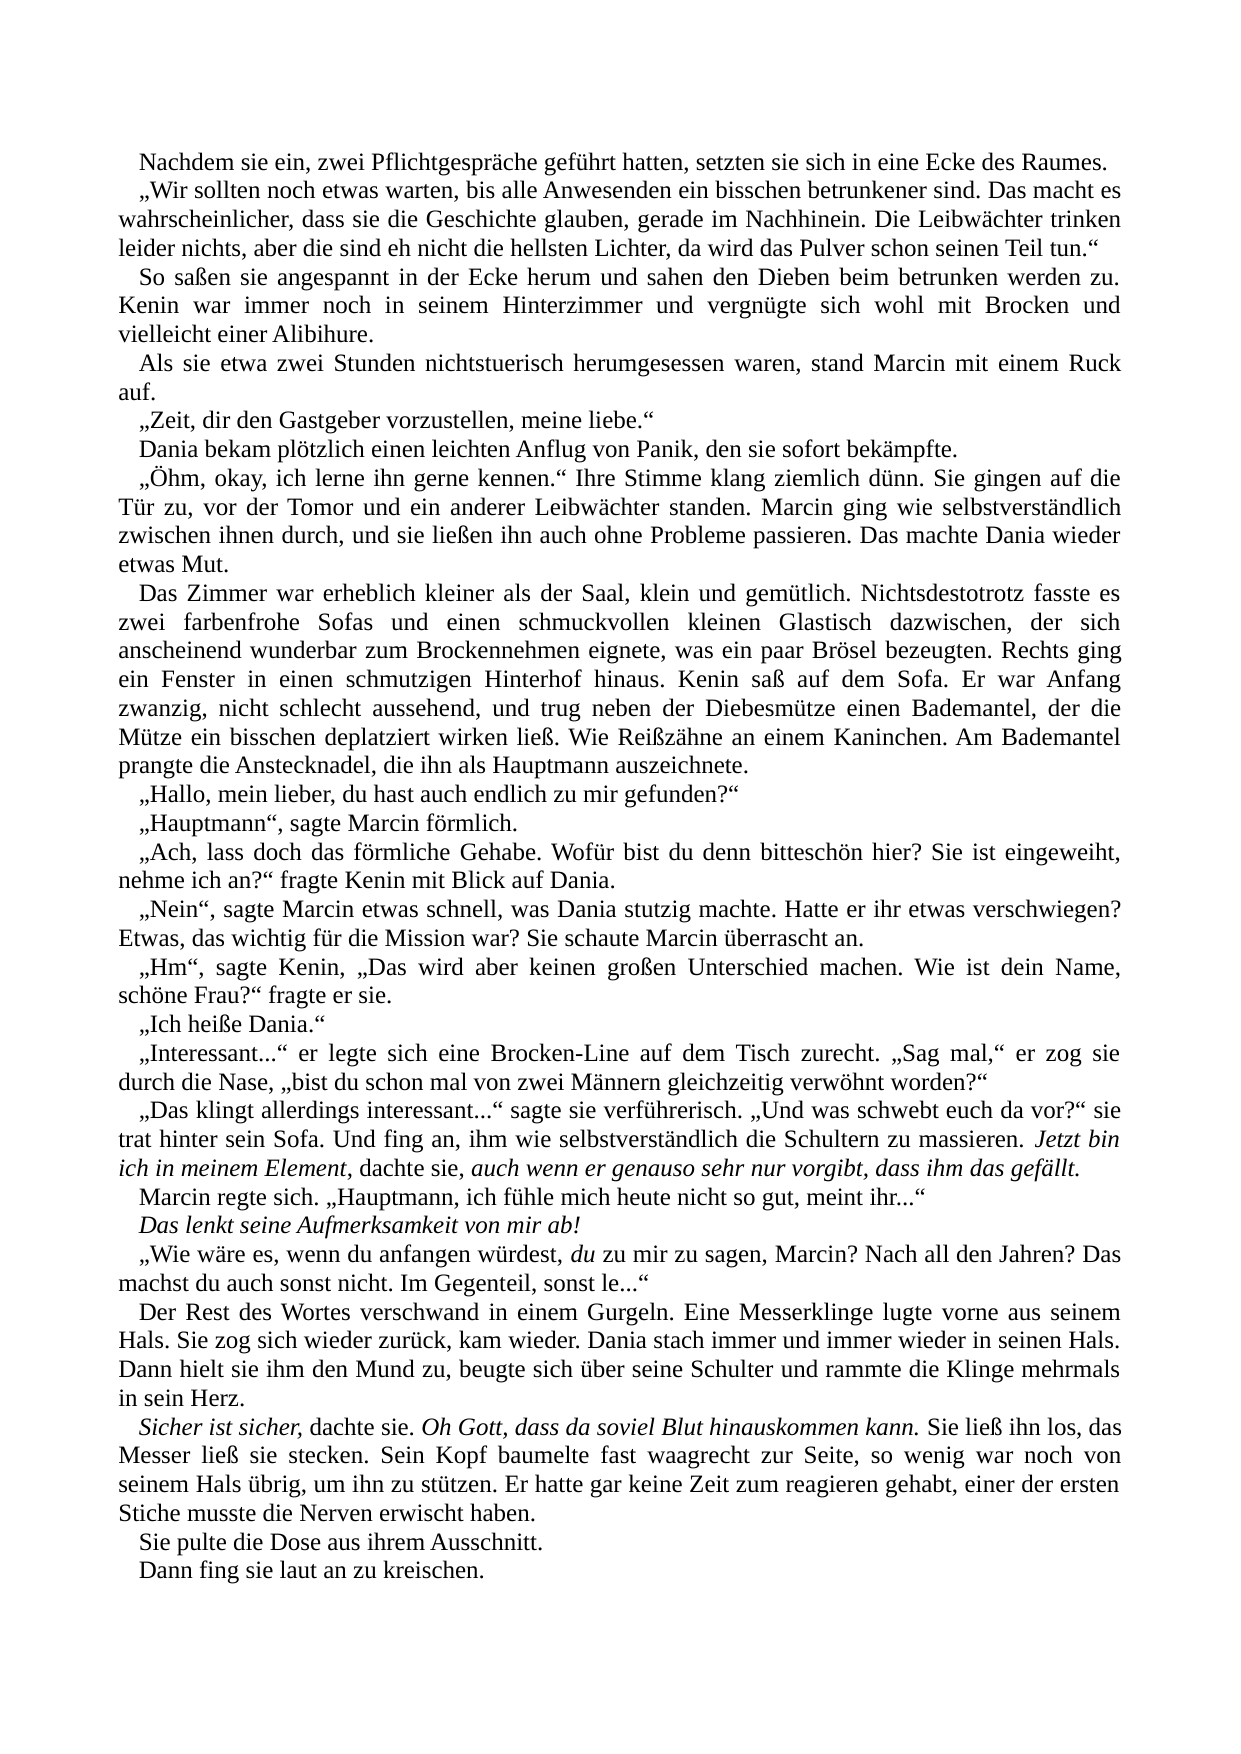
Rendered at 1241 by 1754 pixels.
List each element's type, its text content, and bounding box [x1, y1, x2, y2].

text Das Zimmer war erheblich kleiner als der Saal, klein und gemütlich. Nichtsdestotrotz fasste es zwei farbenfrohe Sofas und einen schmuckvollen kleinen Glastisch dazwischen, der sich anscheinend wunderbar zum Brockennehmen eignete, was ein paar Brösel bezeugten. Rechts ging ein Fenster in einen schmutzigen Hinterhof hinaus. Kenin saß auf dem Sofa. Er war Anfang zwanzig, nicht schlecht aussehend, und trug neben der Diebesmütze einen Bademantel, der die Mütze ein bisschen deplatziert wirken ließ. Wie Reißzähne an einem Kaninchen. Am Bademantel prangte die Anstecknadel, die ihn als Hauptmann auszeichnete. [118, 578, 1122, 779]
text „Ich heiße Dania.“ [118, 1009, 1122, 1038]
text „Zeit, dir den Gastgeber vorzustellen, meine liebe.“ [118, 406, 1122, 434]
text „Wie wäre es, wenn du anfangen würdest, du zu mir zu sagen, Marcin? Nach all den Jahren? Das machst du auch sonst nicht. Im Gegenteil, sonst le...“ [118, 1239, 1122, 1297]
text Sie pulte die Dose aus ihrem Ausschnitt. [118, 1527, 1122, 1556]
text „Interessant...“ er legte sich eine Brocken-Line auf dem Tisch zurecht. „Sag mal,“ er zog sie durch die Nase, „bist du schon mal von zwei Männern gleichzeitig verwöhnt worden?“ [118, 1038, 1122, 1096]
text Marcin regte sich. „Hauptmann, ich fühle mich heute nicht so gut, meint ihr...“ [118, 1182, 1122, 1211]
text „Öhm, okay, ich lerne ihn gerne kennen.“ Ihre Stimme klang ziemlich dünn. Sie gingen auf die Tür zu, vor der Tomor und ein anderer Leibwächter standen. Marcin ging wie selbstverständlich zwischen ihnen durch, und sie ließen ihn auch ohne Probleme passieren. Das machte Dania wieder etwas Mut. [118, 463, 1122, 578]
text „Wir sollten noch etwas warten, bis alle Anwesenden ein bisschen betrunkener sind. Das macht es wahrscheinlicher, dass sie die Geschichte glauben, gerade im Nachhinein. Die Leibwächter trinken leider nichts, aber die sind eh nicht die hellsten Lichter, da wird das Pulver schon seinen Teil tun.“ [118, 176, 1122, 262]
text Dann fing sie laut an zu kreischen. [118, 1556, 1122, 1584]
text „Hm“, sagte Kenin, „Das wird aber keinen großen Unterschied machen. Wie ist dein Name, schöne Frau?“ fragte er sie. [118, 952, 1122, 1009]
text Nachdem sie ein, zwei Pflichtgespräche geführt hatten, setzten sie sich in eine Ecke des Raumes. [118, 147, 1122, 176]
text So saßen sie angespannt in der Ecke herum und sahen den Dieben beim betrunken werden zu. Kenin war immer noch in seinem Hinterzimmer und vergnügte sich wohl mit Brocken und vielleicht einer Alibihure. [118, 262, 1122, 348]
text „Ach, lass doch das förmliche Gehabe. Wofür bist du denn bitteschön hier? Sie ist eingeweiht, nehme ich an?“ fragte Kenin mit Blick auf Dania. [118, 837, 1122, 894]
text „Das klingt allerdings interessant...“ sagte sie verführerisch. „Und was schwebt euch da vor?“ sie trat hinter sein Sofa. Und fing an, ihm wie selbstverständlich die Schultern zu massieren. Jetzt bin ich in meinem Element, dachte sie, auch wenn er genauso sehr nur vorgibt, dass ihm das gefällt. [118, 1096, 1122, 1182]
text „Nein“, sagte Marcin etwas schnell, was Dania stutzig machte. Hatte er ihr etwas verschwiegen?Etwas, das wichtig für die Mission war? Sie schaute Marcin überrascht an. [118, 894, 1122, 952]
text Der Rest des Wortes verschwand in einem Gurgeln. Eine Messerklinge lugte vorne aus seinem Hals. Sie zog sich wieder zurück, kam wieder. Dania stach immer und immer wieder in seinen Hals. Dann hielt sie ihm den Mund zu, beugte sich über seine Schulter und rammte die Klinge mehrmals in sein Herz. [118, 1297, 1122, 1412]
text Als sie etwa zwei Stunden nichtstuerisch herumgesessen waren, stand Marcin mit einem Ruck auf. [118, 348, 1122, 406]
text Sicher ist sicher, dachte sie. Oh Gott, dass da soviel Blut hinauskommen kann. Sie ließ ihn los, das Messer ließ sie stecken. Sein Kopf baumelte fast waagrecht zur Seite, so wenig war noch von seinem Hals übrig, um ihn zu stützen. Er hatte gar keine Zeit zum reagieren gehabt, einer der ersten Stiche musste die Nerven erwischt haben. [118, 1412, 1122, 1527]
text „Hauptmann“, sagte Marcin förmlich. [118, 808, 1122, 837]
text Das lenkt seine Aufmerksamkeit von mir ab! [118, 1211, 1122, 1239]
text „Hallo, mein lieber, du hast auch endlich zu mir gefunden?“ [118, 779, 1122, 808]
text Dania bekam plötzlich einen leichten Anflug von Panik, den sie sofort bekämpfte. [118, 434, 1122, 463]
